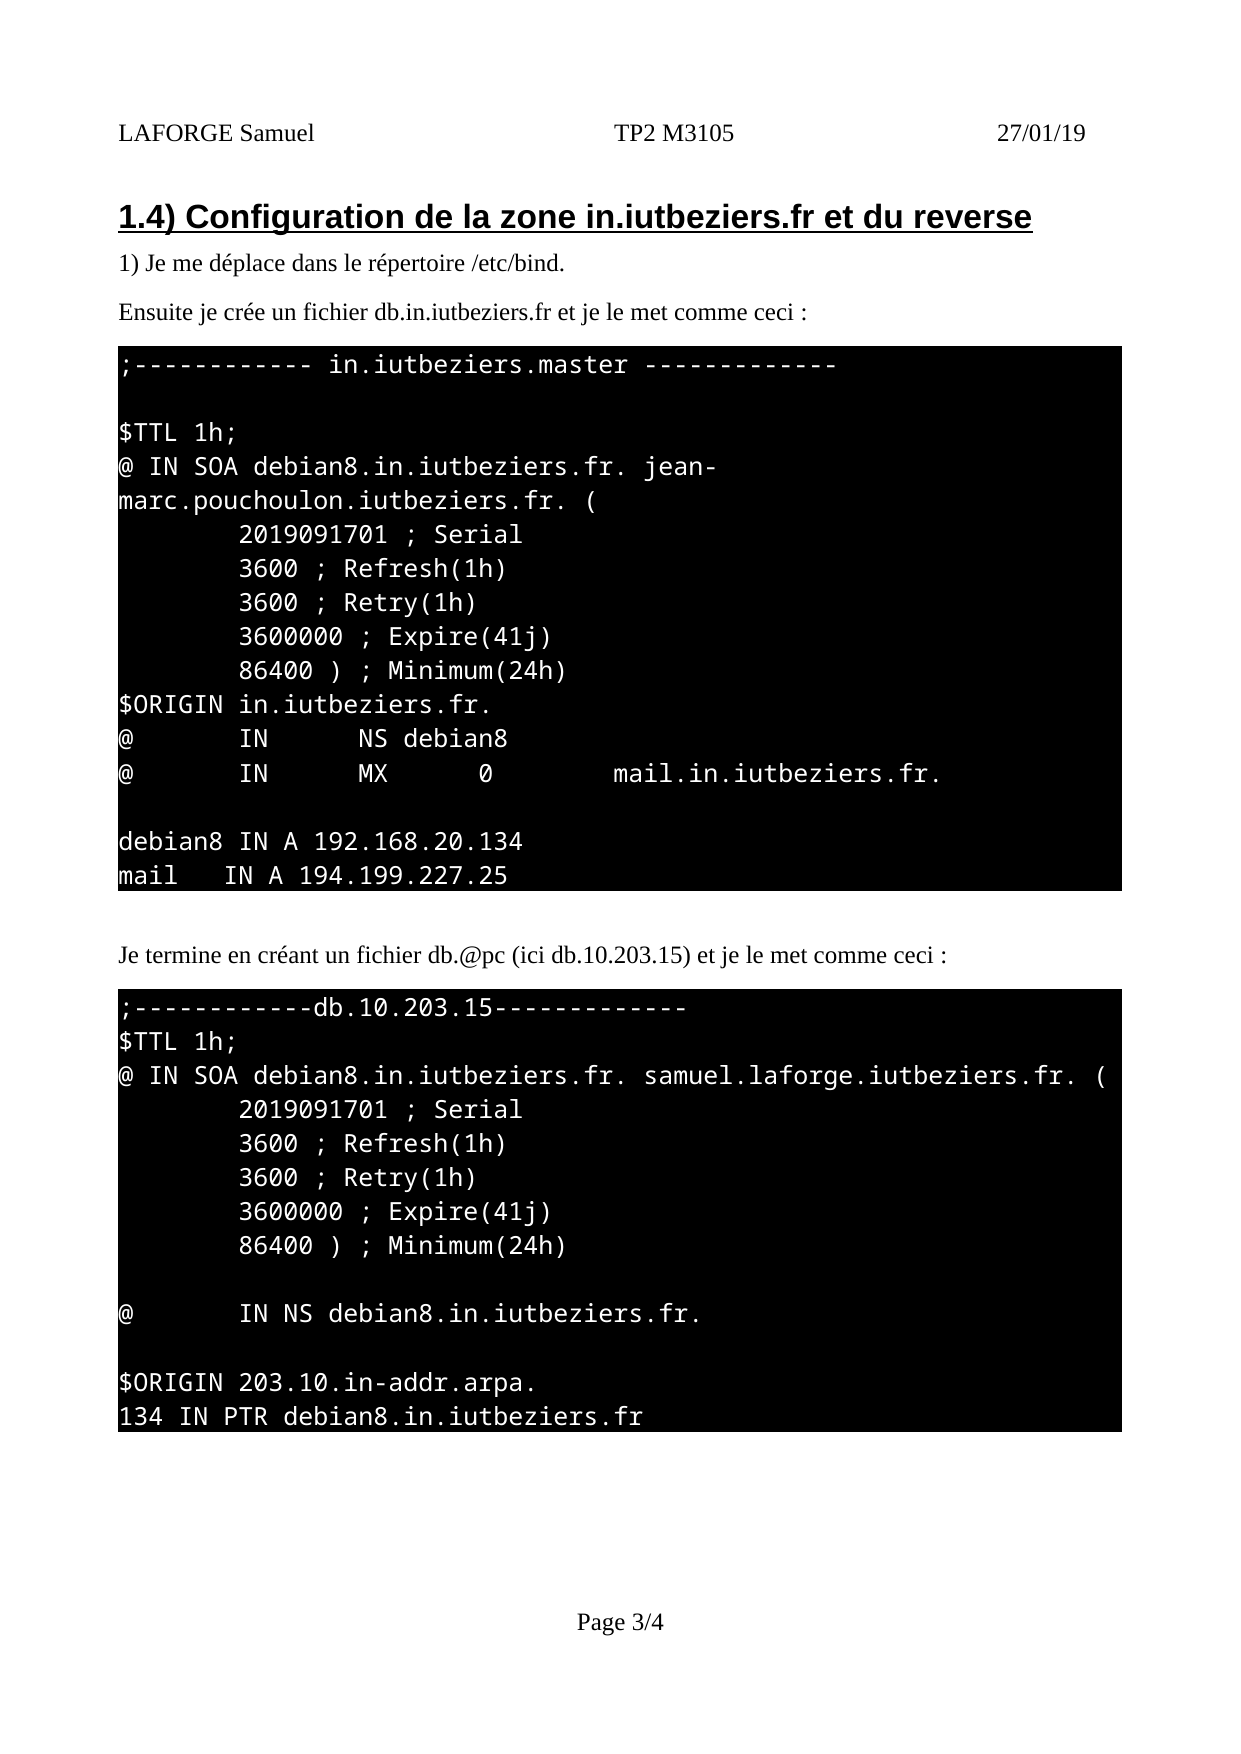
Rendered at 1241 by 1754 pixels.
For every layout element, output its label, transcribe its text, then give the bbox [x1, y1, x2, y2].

text @ IN SOA debian8.in.iutbeziers.fr. jean-marc.pouchoulon.iutbeziers.fr. ( [118, 449, 1122, 517]
text debian8 IN A 192.168.20.134 [118, 823, 1122, 857]
text ;------------db.10.203.15------------- [118, 989, 1122, 1024]
text 3600000 ; Expire(41j) [118, 619, 1122, 653]
text 3600 ; Retry(1h) [118, 585, 1122, 619]
text 3600 ; Refresh(1h) [118, 1126, 1122, 1160]
text mail IN A 194.199.227.25 [118, 857, 1122, 891]
text Je termine en créant un fichier db.@pc (ici db.10.203.15) et je le met comme ceci : [118, 941, 1122, 969]
text $TTL 1h; [118, 414, 1122, 449]
text @ IN MX 0 mail.in.iutbeziers.fr. [118, 755, 1122, 789]
text 2019091701 ; Serial [118, 517, 1122, 551]
text $ORIGIN in.iutbeziers.fr. [118, 687, 1122, 721]
text 86400 ) ; Minimum(24h) [118, 1228, 1122, 1262]
text Ensuite je crée un fichier db.in.iutbeziers.fr et je le met comme ceci : [118, 297, 1122, 326]
text @ IN NS debian8 [118, 721, 1122, 755]
text @ IN SOA debian8.in.iutbeziers.fr. samuel.laforge.iutbeziers.fr. ( [118, 1058, 1122, 1092]
text 134 IN PTR debian8.in.iutbeziers.fr [118, 1398, 1122, 1432]
text 3600000 ; Expire(41j) [118, 1194, 1122, 1228]
text 1) Je me déplace dans le répertoire /etc/bind. [118, 248, 1122, 277]
text 2019091701 ; Serial [118, 1092, 1122, 1126]
text @ IN NS debian8.in.iutbeziers.fr. [118, 1296, 1122, 1330]
subtitle 1.4) Configuration de la zone in.iutbeziers.fr et du reverse [118, 197, 1122, 236]
text ;------------ in.iutbeziers.master ------------- [118, 346, 1122, 381]
text 3600 ; Retry(1h) [118, 1160, 1122, 1194]
text 3600 ; Refresh(1h) [118, 551, 1122, 585]
text 86400 ) ; Minimum(24h) [118, 653, 1122, 687]
text $TTL 1h; [118, 1024, 1122, 1058]
text $ORIGIN 203.10.in-addr.arpa. [118, 1364, 1122, 1398]
